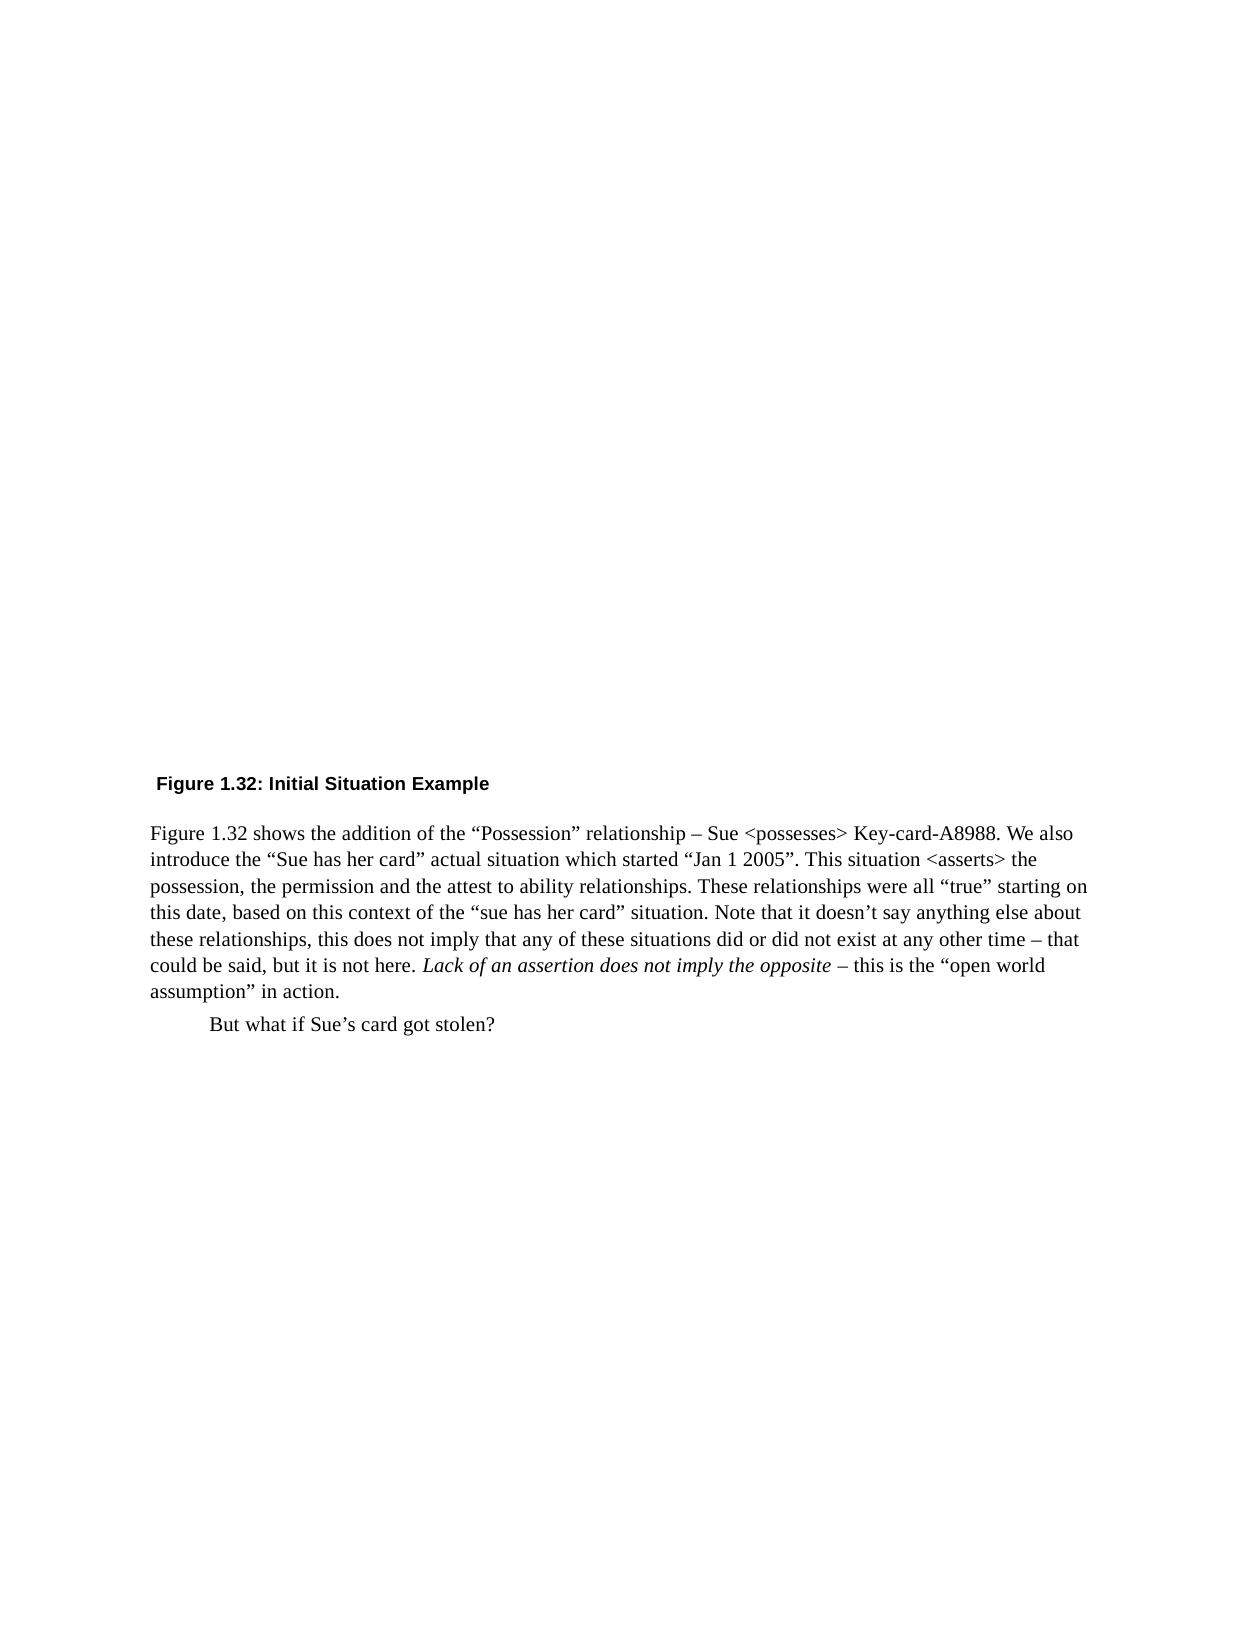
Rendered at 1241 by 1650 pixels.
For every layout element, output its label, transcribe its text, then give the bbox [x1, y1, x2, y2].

text Figure 0.32: Initial Situation Example [156, 213, 1096, 794]
text Figure 0.32 shows the addition of the “Possession” relationship – Sue <possesses> Key-card-A8988. We also introduce the “Sue has her card” actual situation which started “Jan 1 2005”. This situation <asserts> the possession, the permission and the attest to ability relationships. These relationships were all “true” starting on this date, based on this context of the “sue has her card” situation. Note that it doesn’t say anything else about these relationships, this does not imply that any of these situations did or did not exist at any other time – that could be said, but it is not here. Lack of an assertion does not imply the opposite – this is the “open world assumption” in action. [150, 215, 1090, 1003]
text But what if Sue’s card got stolen? [209, 1012, 1031, 1036]
